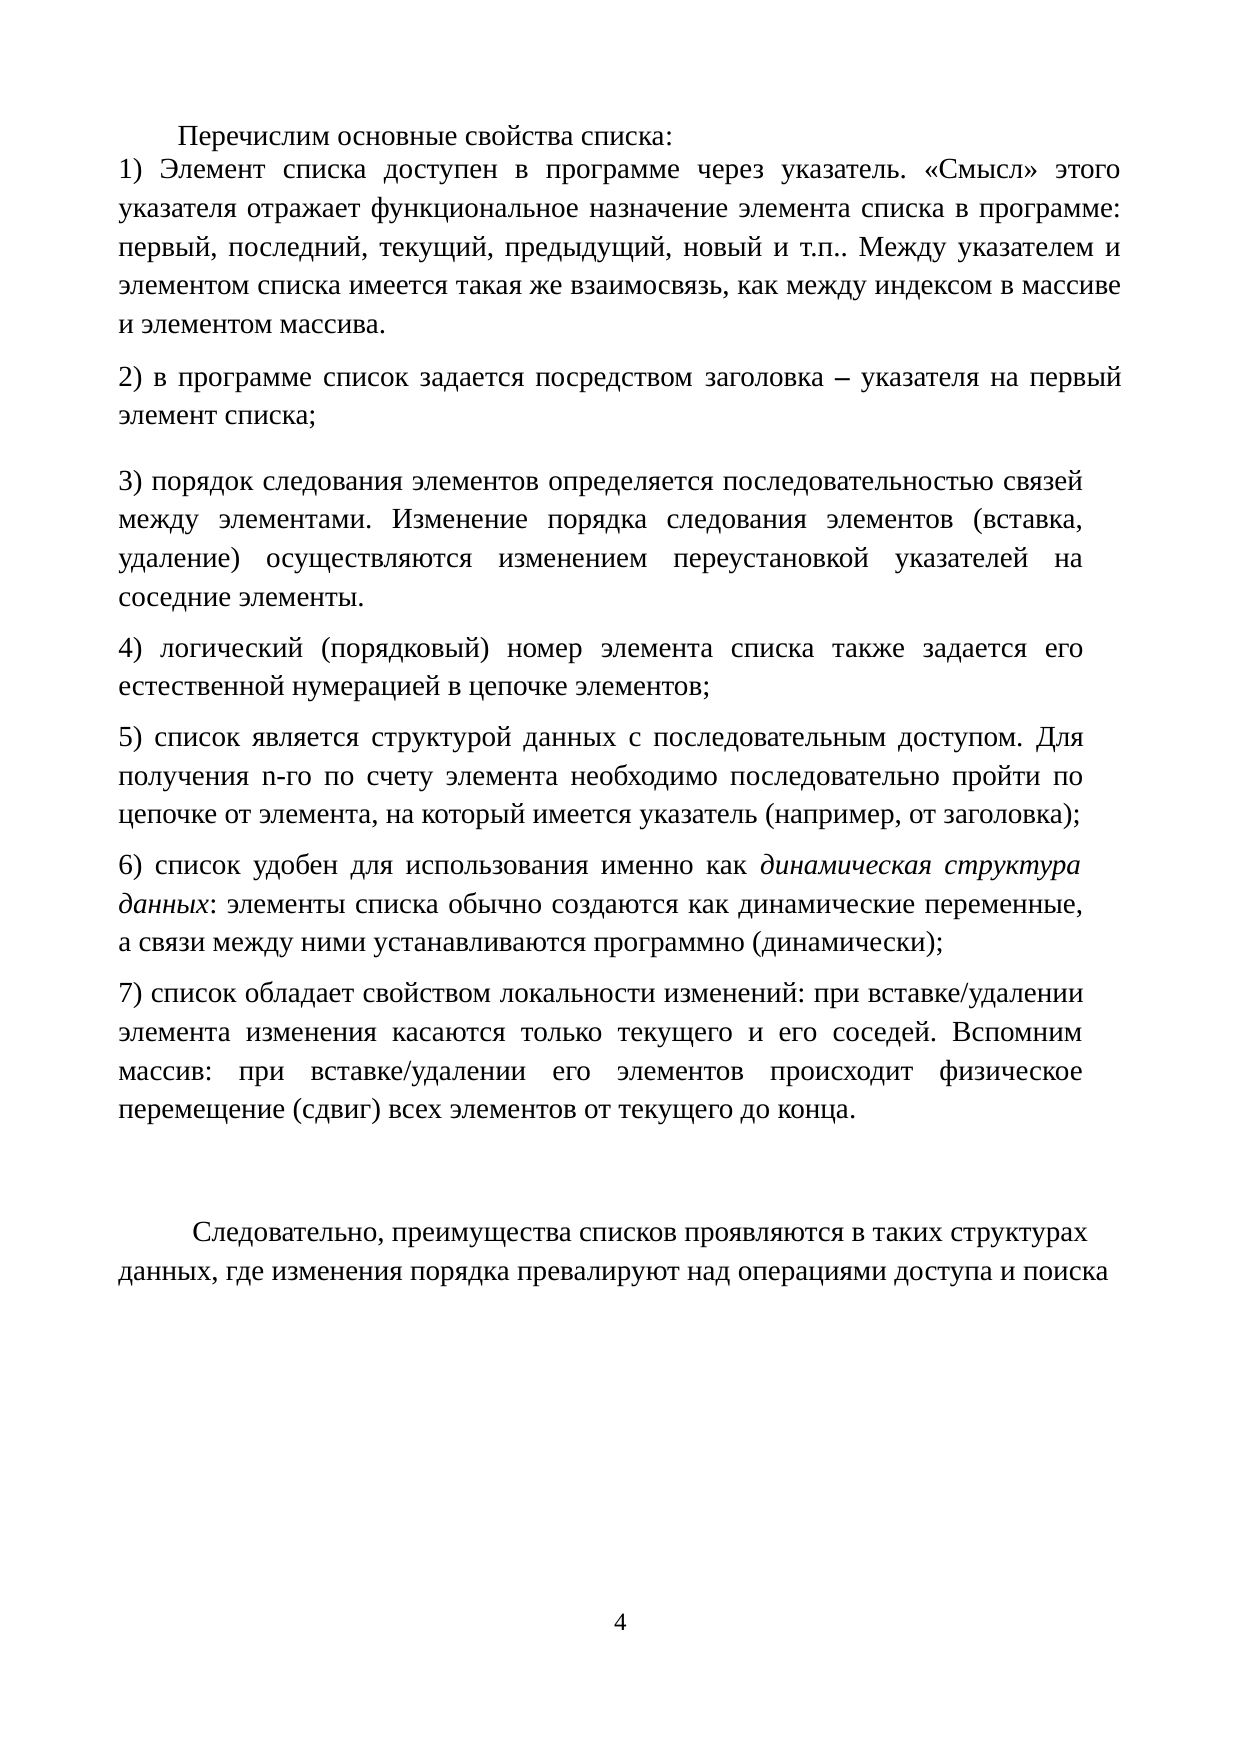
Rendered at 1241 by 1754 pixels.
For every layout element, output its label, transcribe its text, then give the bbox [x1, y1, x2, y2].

text Перечислим основные свойства списка: [177, 118, 1122, 152]
text 2) в программе список задается посредством заголовка – указателя на первый элемент списка; [118, 359, 1122, 431]
text 3) порядок следования элементов определяется последовательностью связей между элементами. Изменение порядка следования элементов (вставка, удаление) осуществляются изменением переустановкой указателей на соседние элементы. [118, 463, 1084, 612]
text 5) список является структурой данных с последовательным доступом. Для получения n-го по счету элемента необходимо последовательно пройти по цепочке от элемента, на который имеется указатель (например, от заголовка); [118, 719, 1084, 830]
text 1) Элемент списка доступен в программе через указатель. «Смысл» этого указателя отражает функциональное назначение элемента списка в программе: первый, последний, текущий, предыдущий, новый и т.п.. Между указателем и элементом списка имеется такая же взаимосвязь, как между индексом в массиве и элементом массива. [118, 152, 1122, 339]
text 4) логический (порядковый) номер элемента списка также задается его естественной нумерацией в цепочке элементов; [118, 630, 1084, 702]
text 6) список удобен для использования именно как динамическая структура данных: элементы списка обычно создаются как динамические переменные, а связи между ними устанавливаются программно (динамически); [118, 847, 1084, 958]
text Следовательно, преимущества списков проявляются в таких структурах данных, где изменения порядка превалируют над операциями доступа и поиска [118, 1214, 1122, 1286]
text 7) список обладает свойством локальности изменений: при вставке/удалении элемента изменения касаются только текущего и его соседей. Вспомним массив: при вставке/удалении его элементов происходит физическое перемещение (сдвиг) всех элементов от текущего до конца. [118, 976, 1084, 1125]
